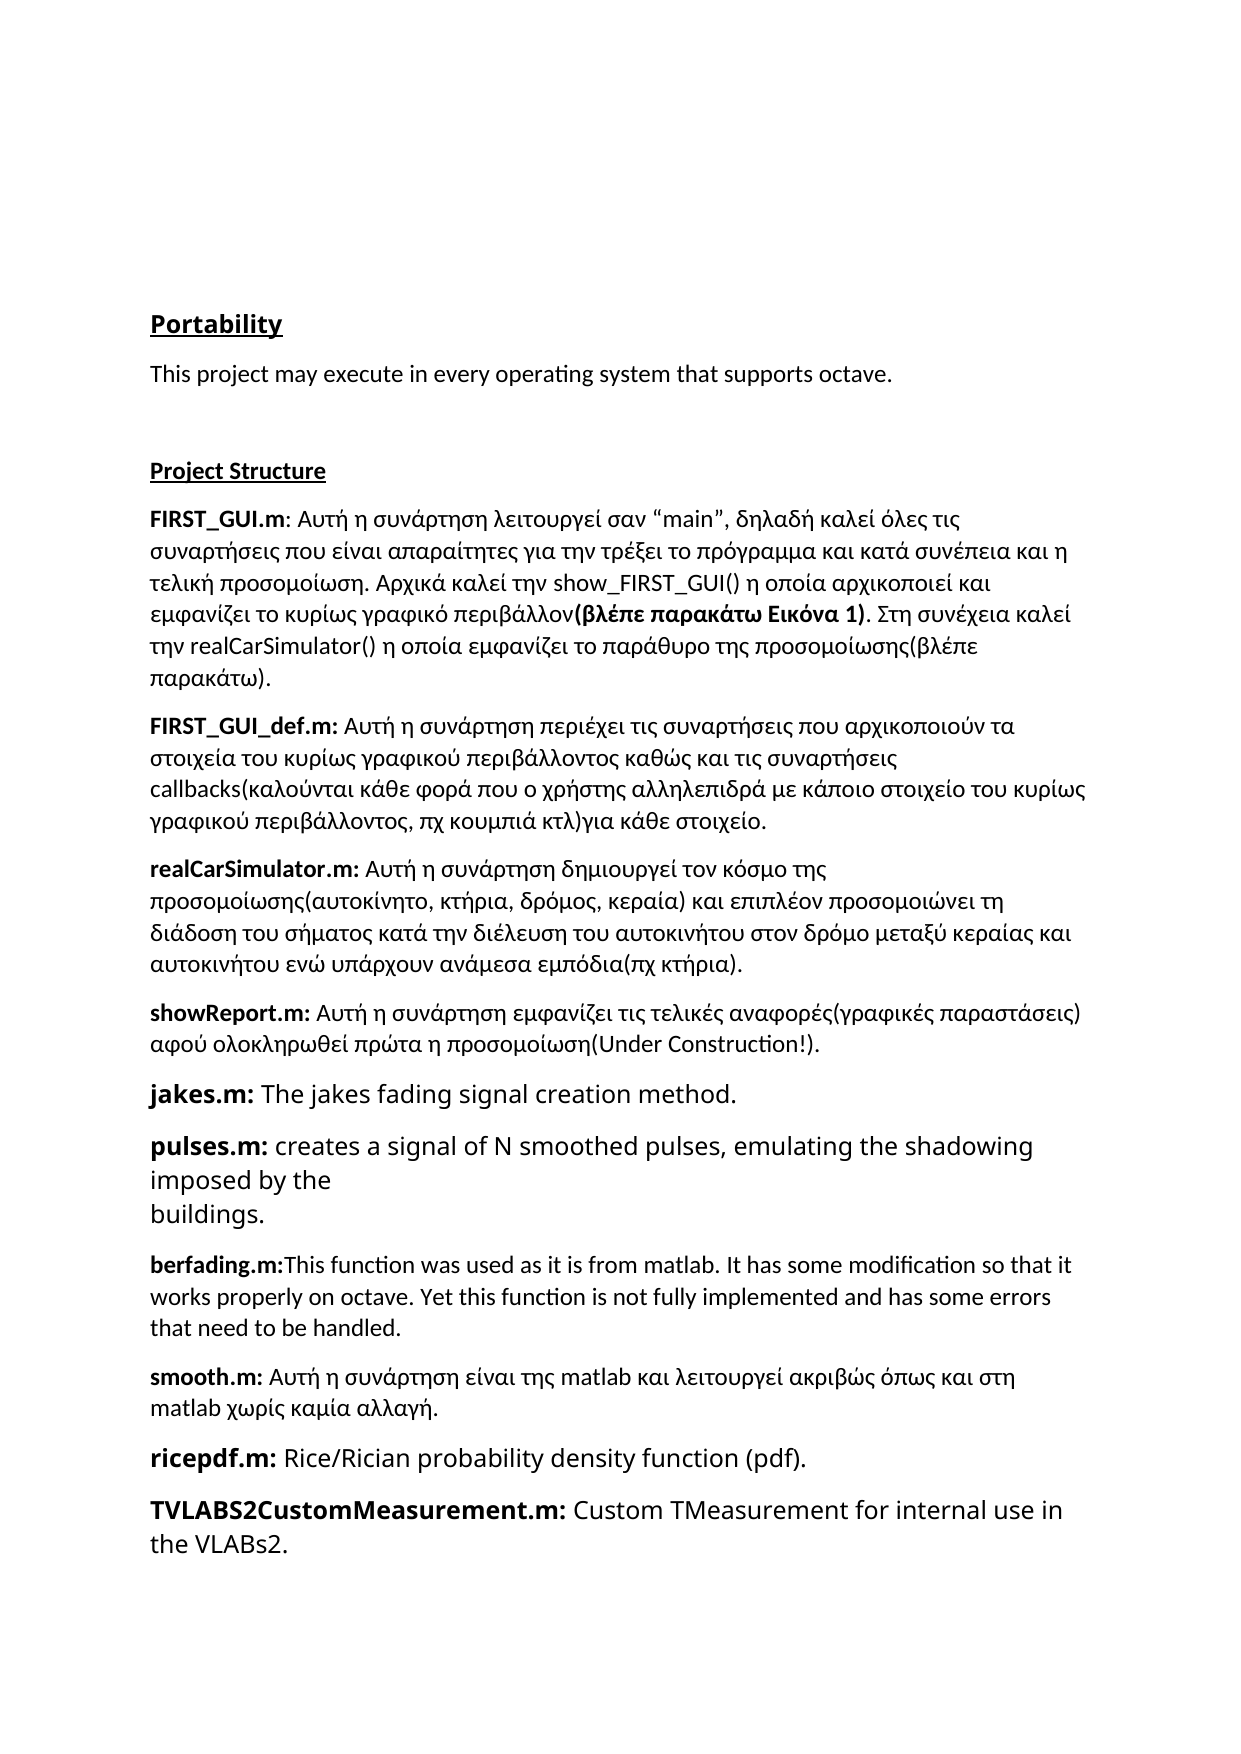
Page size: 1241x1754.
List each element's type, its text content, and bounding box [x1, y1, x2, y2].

text smooth.m: Αυτή η συνάρτηση είναι της matlab και λειτουργεί ακριβώς όπως και στη matlab χωρίς καμία αλλαγή. [150, 1361, 1090, 1423]
text ricepdf.m: Rice/Rician probability density function (pdf). [150, 1441, 1090, 1475]
text buildings. [150, 1197, 1090, 1231]
text Project Structure [150, 455, 1090, 486]
text FIRST_GUI.m: Αυτή η συνάρτηση λειτουργεί σαν “main”, δηλαδή καλεί όλες τις συναρτήσεις που είναι απαραίτητες για την τρέξει το πρόγραμμα και κατά συνέπεια και η τελική προσομοίωση. Αρχικά καλεί την show_FIRST_GUI() η οποία αρχικοποιεί και εμφανίζει το κυρίως γραφικό περιβάλλον(βλέπε παρακάτω Εικόνα 1). Στη συνέχεια καλεί την realCarSimulator() η οποία εμφανίζει το παράθυρο της προσομοίωσης(βλέπε παρακάτω). [150, 503, 1090, 692]
text jakes.m: The jakes fading signal creation method. [150, 1077, 1090, 1111]
text Portability [150, 306, 1090, 340]
text TVLABS2CustomMeasurement.m: Custom TMeasurement for internal use in the VLABs2. [150, 1493, 1090, 1561]
text berfading.m:This function was used as it is from matlab. It has some modification so that it works properly on octave. Yet this function is not fully implemented and has some errors that need to be handled. [150, 1249, 1090, 1343]
text realCarSimulator.m: Αυτή η συνάρτηση δημιουργεί τον κόσμο της προσομοίωσης(αυτοκίνητο, κτήρια, δρόμος, κεραία) και επιπλέον προσομοιώνει τη διάδοση του σήματος κατά την διέλευση του αυτοκινήτου στον δρόμο μεταξύ κεραίας και αυτοκινήτου ενώ υπάρχουν ανάμεσα εμπόδια(πχ κτήρια). [150, 853, 1090, 979]
text FIRST_GUI_def.m: Αυτή η συνάρτηση περιέχει τις συναρτήσεις που αρχικοποιούν τα στοιχεία του κυρίως γραφικού περιβάλλοντος καθώς και τις συναρτήσεις callbacks(καλούνται κάθε φορά που ο χρήστης αλληλεπιδρά με κάποιο στοιχείο του κυρίως γραφικού περιβάλλοντος, πχ κουμπιά κτλ)για κάθε στοιχείο. [150, 710, 1090, 836]
text pulses.m: creates a signal of N smoothed pulses, emulating the shadowing imposed by the [150, 1129, 1090, 1197]
text This project may execute in every operating system that supports octave. [150, 358, 1090, 389]
text showReport.m: Αυτή η συνάρτηση εμφανίζει τις τελικές αναφορές(γραφικές παραστάσεις) αφού ολοκληρωθεί πρώτα η προσομοίωση(Under Construction!). [150, 997, 1090, 1059]
